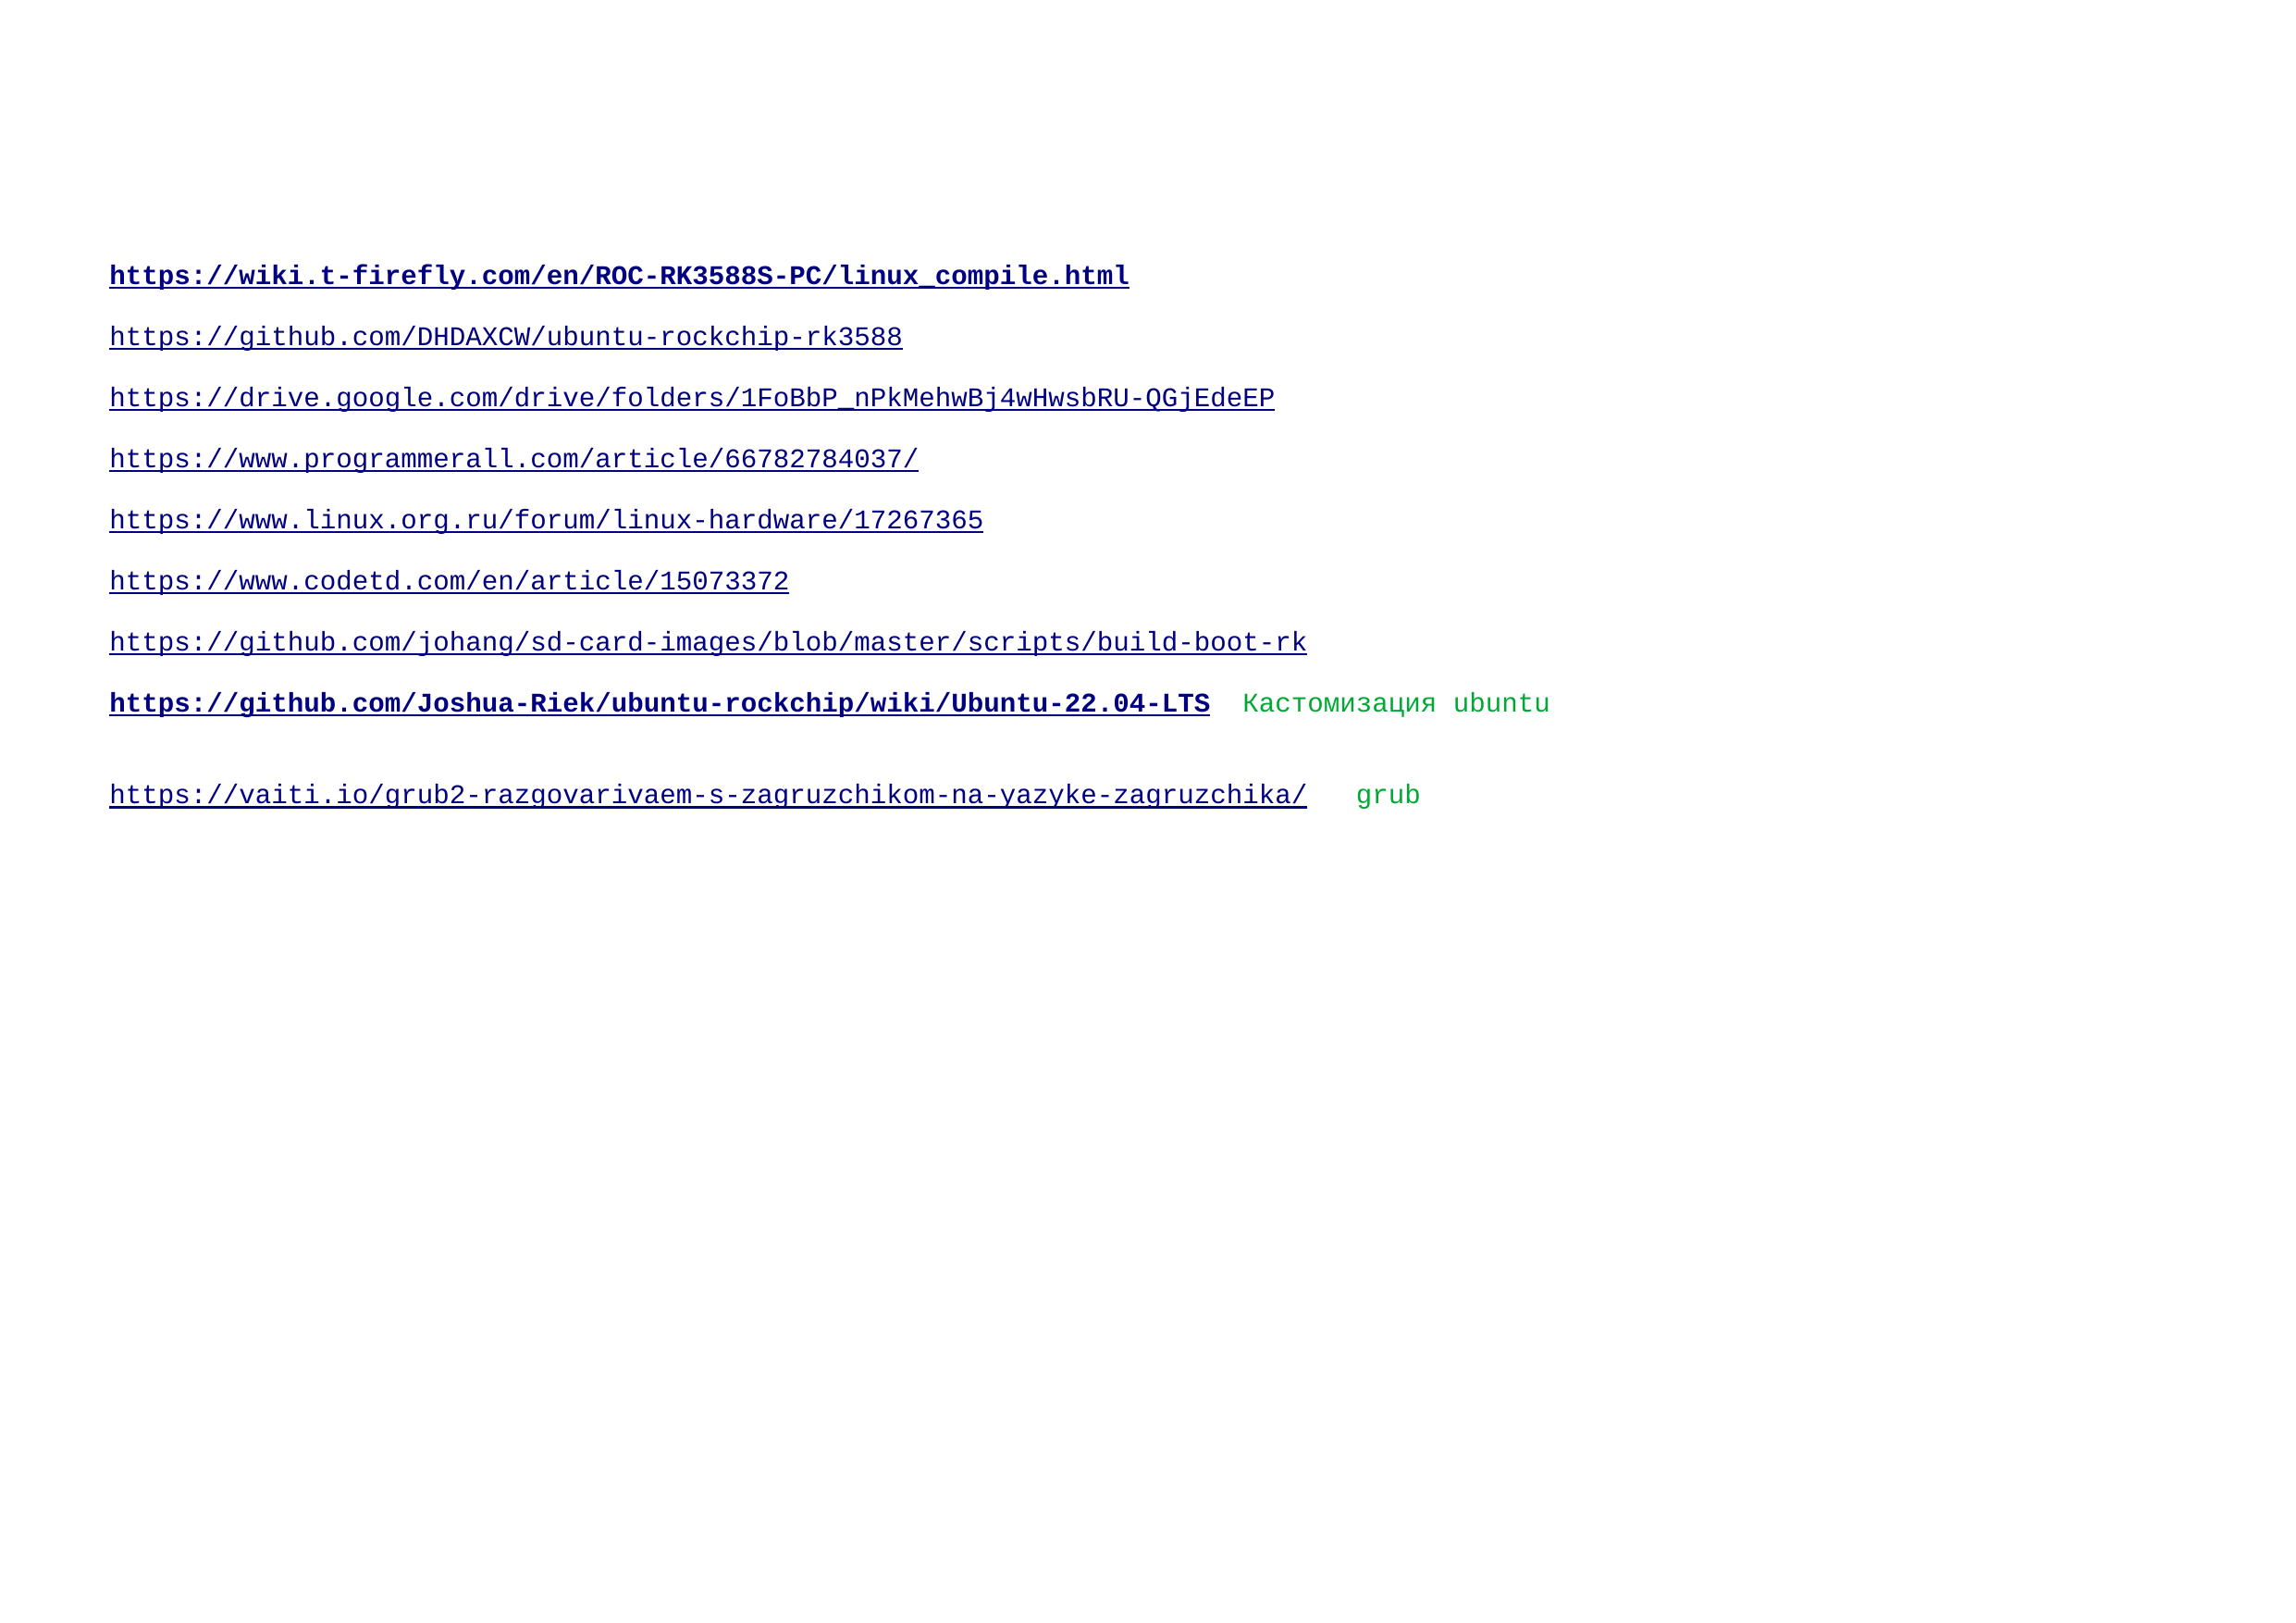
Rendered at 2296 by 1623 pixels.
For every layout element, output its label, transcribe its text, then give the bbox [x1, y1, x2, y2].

text https://github.com/Joshua-Riek/ubuntu-rockchip/wiki/Ubuntu-22.04-LTS Кастомизация ubuntu [109, 690, 2186, 720]
text https://www.linux.org.ru/forum/linux-hardware/17267365 [109, 506, 2186, 537]
text https://github.com/DHDAXCW/ubuntu-rockchip-rk3588 [109, 323, 2186, 353]
text https://github.com/johang/sd-card-images/blob/master/scripts/build-boot-rk [109, 628, 2186, 659]
text https://wiki.t-firefly.com/en/ROC-RK3588S-PC/linux_compile.html [109, 262, 2186, 292]
text https://drive.google.com/drive/folders/1FoBbP_nPkMehwBj4wHwsbRU-QGjEdeEP [109, 384, 2186, 415]
text https://www.codetd.com/en/article/15073372 [109, 567, 2186, 598]
text https://vaiti.io/grub2-razgovarivaem-s-zagruzchikom-na-yazyke-zagruzchika/ grub [109, 781, 2186, 812]
text https://www.programmerall.com/article/66782784037/ [109, 445, 2186, 476]
